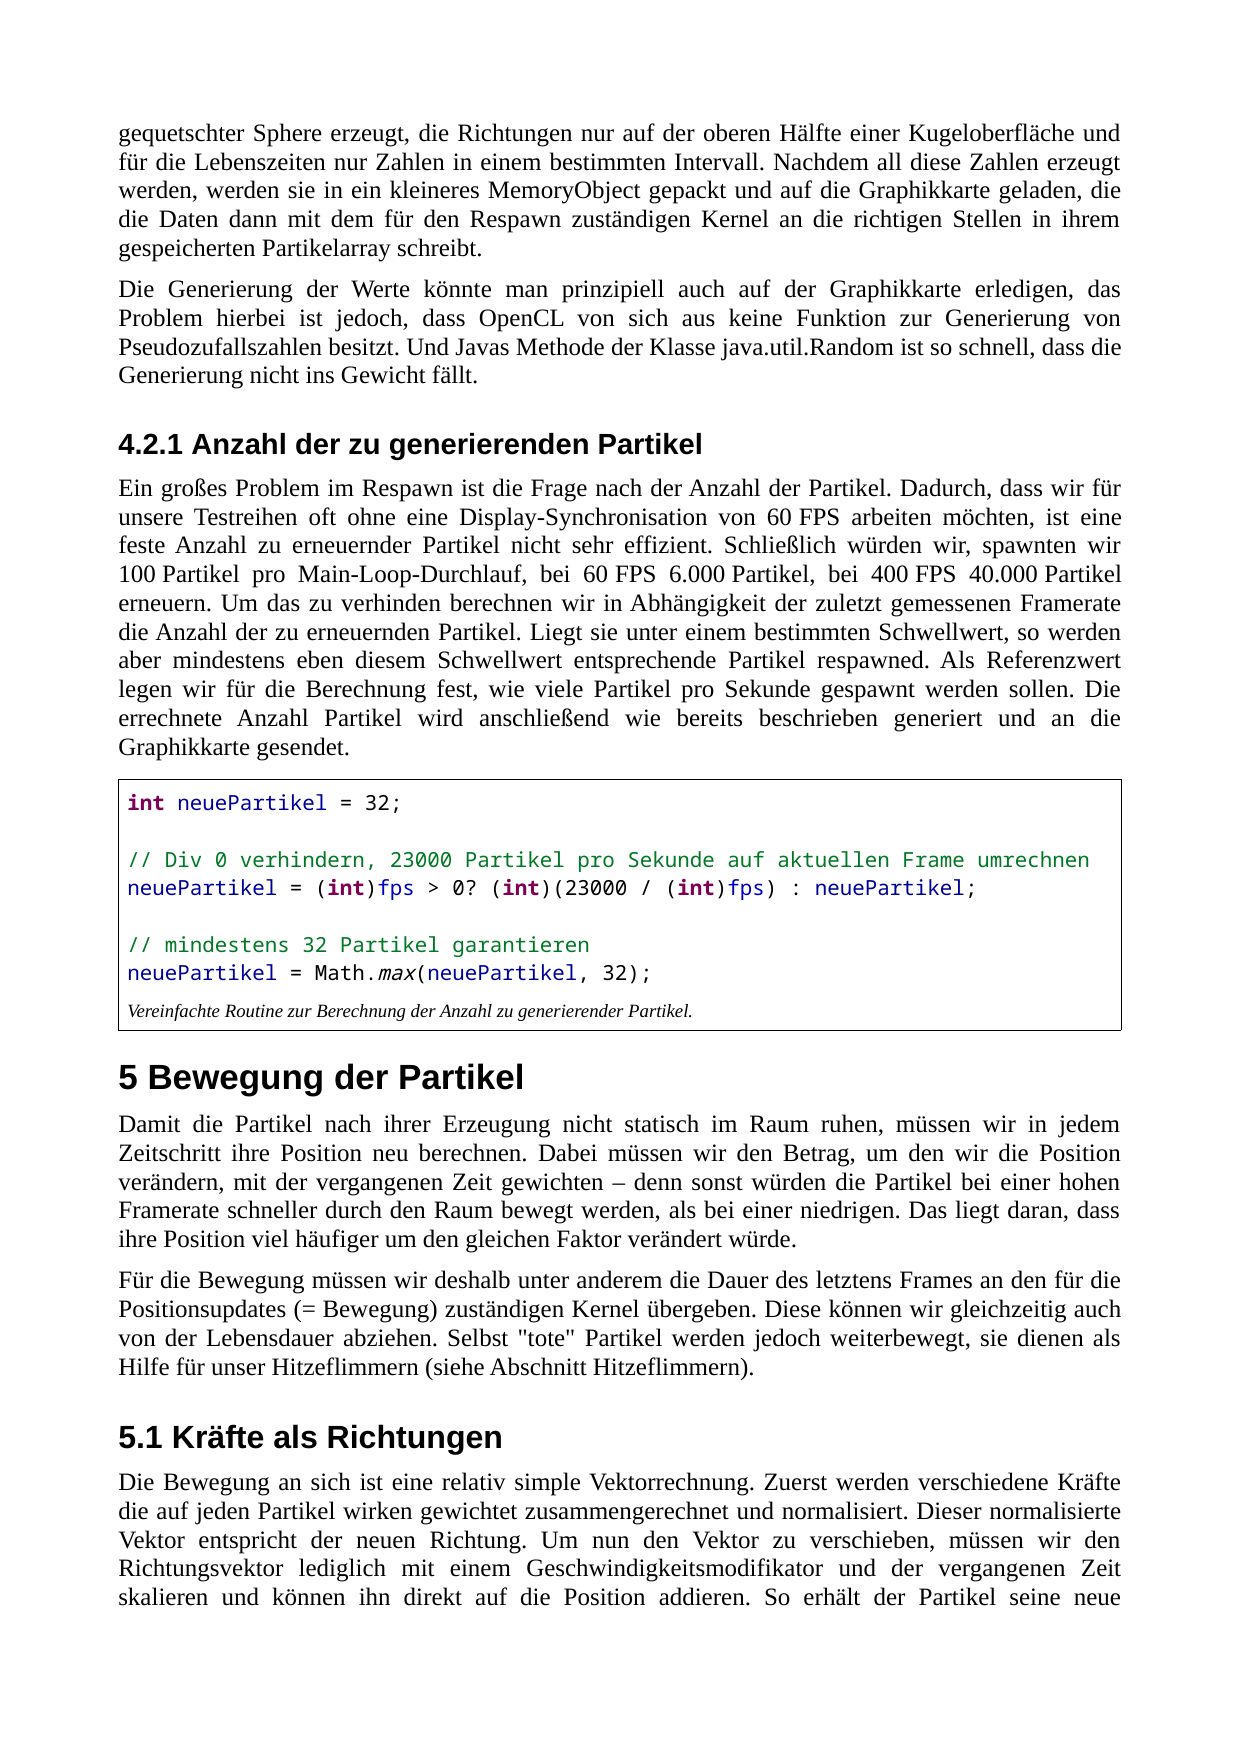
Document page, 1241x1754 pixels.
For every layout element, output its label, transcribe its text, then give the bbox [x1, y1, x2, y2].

text Damit die Partikel nach ihrer Erzeugung nicht statisch im Raum ruhen, müssen wir in jedem Zeitschritt ihre Position neu berechnen. Dabei müssen wir den Betrag, um den wir die Position verändern, mit der vergangenen Zeit gewichten – denn sonst würden die Partikel bei einer hohen Framerate schneller durch den Raum bewegt werden, als bei einer niedrigen. Das liegt daran, dass ihre Position viel häufiger um den gleichen Faktor verändert würde. [118, 1109, 1122, 1253]
subtitle Bewegung der Partikel [118, 1031, 1122, 1097]
text Vereinfachte Routine zur Berechnung der Anzahl zu generierender Partikel. [127, 999, 1112, 1021]
text Die Generierung der Werte könnte man prinzipiell auch auf der Graphikkarte erledigen, das Problem hierbei ist jedoch, dass OpenCL von sich aus keine Funktion zur Generierung von Pseudozufallszahlen besitzt. Und Javas Methode der Klasse java.util.Random ist so schnell, dass die Generierung nicht ins Gewicht fällt. [118, 274, 1122, 389]
subtitle Anzahl der zu generierenden Partikel [118, 427, 1122, 460]
text Die Bewegung an sich ist eine relativ simple Vektorrechnung. Zuerst werden verschiedene Kräfte die auf jeden Partikel wirken gewichtet zusammengerechnet und normalisiert. Dieser normalisierte Vektor entspricht der neuen Richtung. Um nun den Vektor zu verschieben, müssen wir den Richtungsvektor lediglich mit einem Geschwindigkeitsmodifikator und der vergangenen Zeit skalieren und können ihn direkt auf die Position addieren. So erhält der Partikel seine neue [118, 1467, 1122, 1611]
text Ein großes Problem im Respawn ist die Frage nach der Anzahl der Partikel. Dadurch, dass wir für unsere Testreihen oft ohne eine Display-Synchronisation von 60 FPS arbeiten möchten, ist eine feste Anzahl zu erneuernder Partikel nicht sehr effizient. Schließlich würden wir, spawnten wir 100 Partikel pro Main-Loop-Durchlauf, bei 60 FPS 6.000 Partikel, bei 400 FPS 40.000 Partikel erneuern. Um das zu verhinden berechnen wir in Abhängigkeit der zuletzt gemessenen Framerate die Anzahl der zu erneuernden Partikel. Liegt sie unter einem bestimmten Schwellwert, so werden aber mindestens eben diesem Schwellwert entsprechende Partikel respawned. Als Referenzwert legen wir für die Berechnung fest, wie viele Partikel pro Sekunde gespawnt werden sollen. Die errechnete Anzahl Partikel wird anschließend wie bereits beschrieben generiert und an die Graphikkarte gesendet. [118, 473, 1122, 760]
text neuePartikel = Math.max(neuePartikel, 32); [127, 958, 1112, 987]
text // mindestens 32 Partikel garantieren [127, 930, 1112, 958]
subtitle Kräfte als Richtungen [118, 1418, 1122, 1455]
text neuePartikel = (int)fps > 0? (int)(23000 / (int)fps) : neuePartikel; [127, 873, 1112, 902]
text gequetschter Sphere erzeugt, die Richtungen nur auf der oberen Hälfte einer Kugeloberfläche und für die Lebenszeiten nur Zahlen in einem bestimmten Intervall. Nachdem all diese Zahlen erzeugt werden, werden sie in ein kleineres MemoryObject gepackt und auf die Graphikkarte geladen, die die Daten dann mit dem für den Respawn zuständigen Kernel an die richtigen Stellen in ihrem gespeicherten Partikelarray schreibt. [118, 118, 1122, 262]
text Für die Bewegung müssen wir deshalb unter anderem die Dauer des letztens Frames an den für die Positionsupdates (= Bewegung) zuständigen Kernel übergeben. Diese können wir gleichzeitig auch von der Lebensdauer abziehen. Selbst "tote" Partikel werden jedoch weiterbewegt, sie dienen als Hilfe für unser Hitzeflimmern (siehe Abschnitt Hitzeflimmern). [118, 1265, 1122, 1380]
text // Div 0 verhindern, 23000 Partikel pro Sekunde auf aktuellen Frame umrechnen [127, 845, 1112, 873]
text int neuePartikel = 32; [127, 788, 1112, 816]
